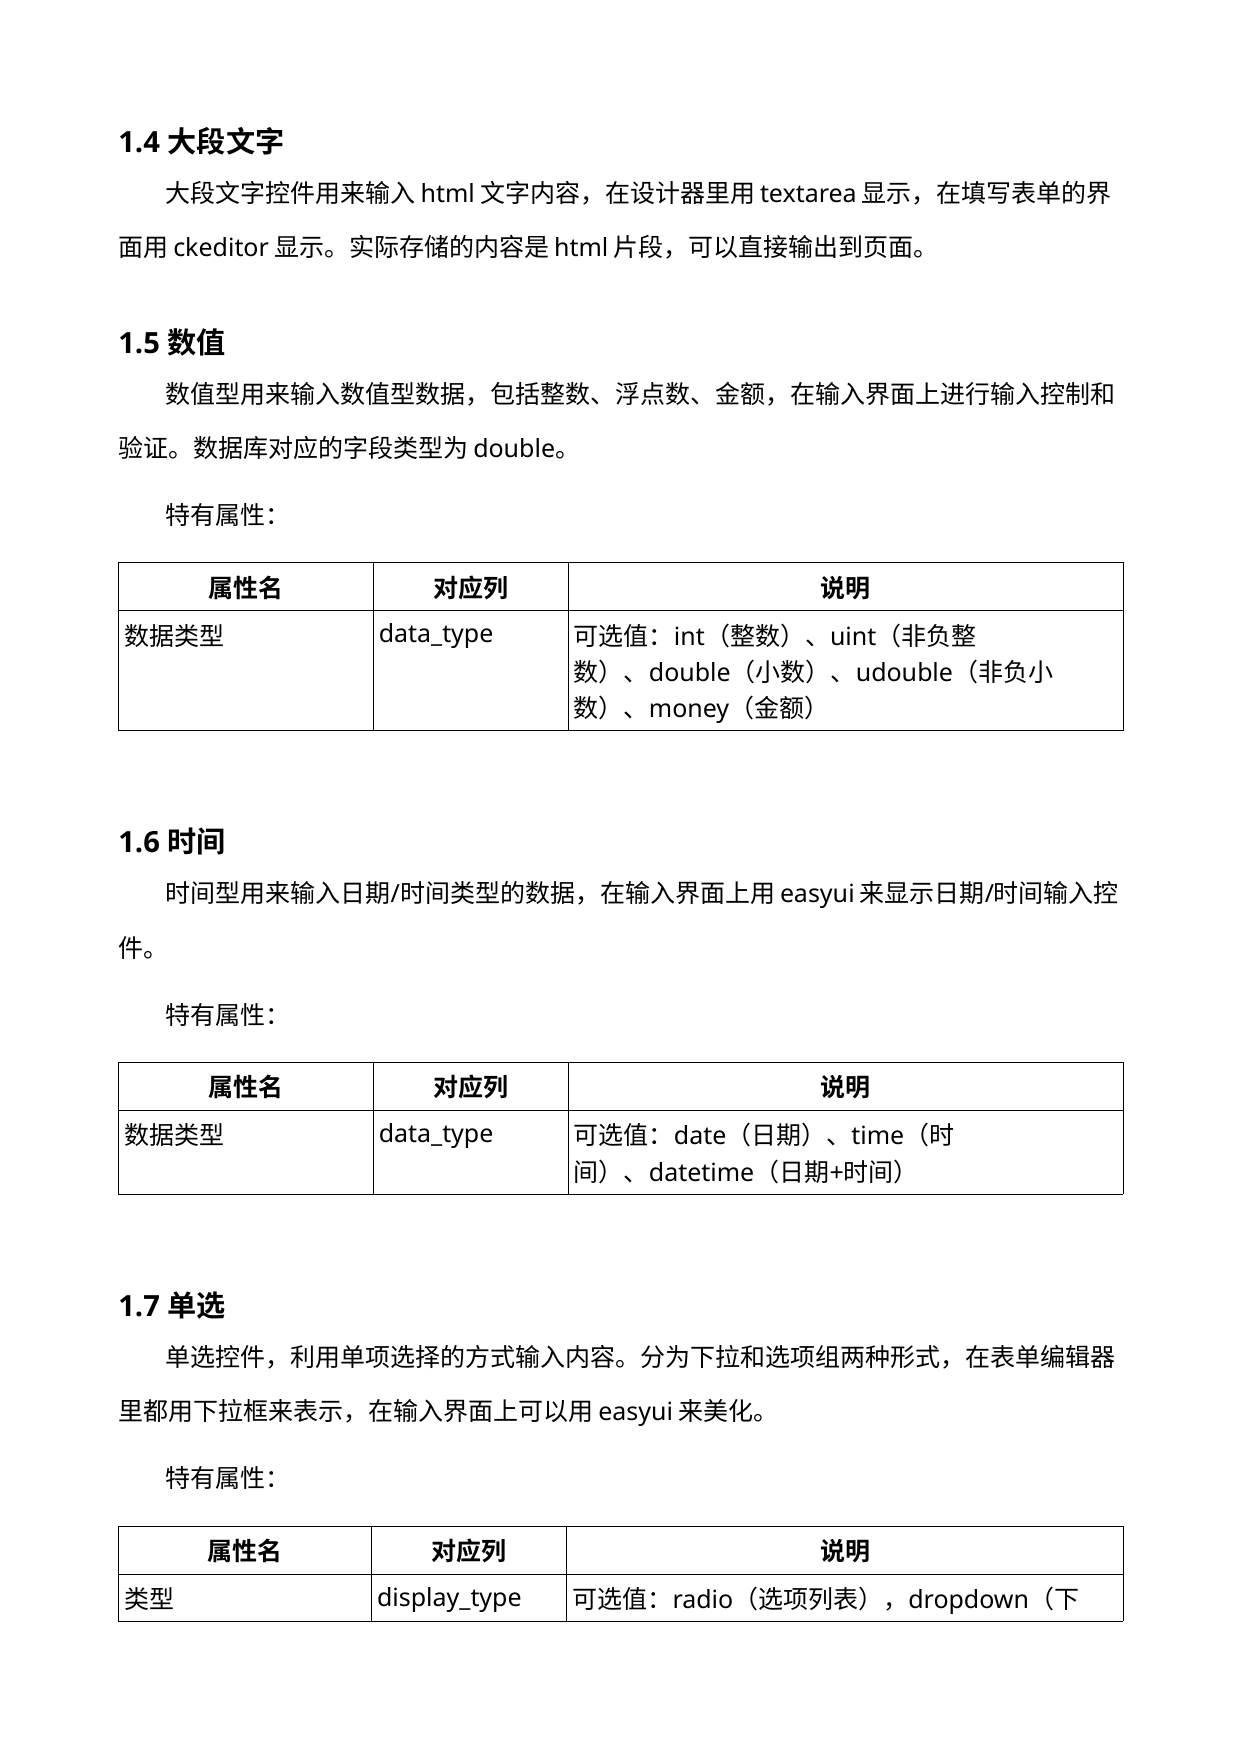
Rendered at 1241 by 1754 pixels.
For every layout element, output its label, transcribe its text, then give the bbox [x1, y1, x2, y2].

table_cell 可选值：date（日期）、time（时间）、datetime（日期+时间） [569, 1111, 1123, 1194]
table_cell 数据类型 [119, 1111, 373, 1194]
table_header 对应列 [372, 1527, 566, 1573]
subtitle 1.4 大段文字 [118, 118, 1122, 161]
table_cell data_type [374, 611, 568, 730]
table_header 属性名 [119, 1527, 371, 1573]
text 特有属性： [118, 495, 1122, 532]
table_header 说明 [569, 563, 1123, 610]
table_cell data_type [374, 1111, 568, 1194]
text 时间型用来输入日期/时间类型的数据，在输入界面上用easyui来显示日期/时间输入控件。 [118, 874, 1122, 964]
table_header 对应列 [374, 1063, 568, 1110]
table_cell 数据类型 [119, 611, 373, 730]
subtitle 1.6 时间 [118, 819, 1122, 861]
table_cell display_type [372, 1575, 566, 1621]
text 数值型用来输入数值型数据，包括整数、浮点数、金额，在输入界面上进行输入控制和验证。数据库对应的字段类型为double。 [118, 374, 1122, 465]
table_cell 类型 [119, 1575, 371, 1621]
subtitle 1.5 数值 [118, 319, 1122, 362]
text 特有属性： [118, 995, 1122, 1031]
table_header 对应列 [374, 563, 568, 610]
table_cell 可选值：radio（选项列表），dropdown（下 [567, 1575, 1123, 1621]
table_cell 可选值：int（整数）、uint（非负整数）、double（小数）、udouble（非负小数）、money（金额） [569, 611, 1123, 730]
text 特有属性： [118, 1459, 1122, 1495]
text 大段文字控件用来输入html文字内容，在设计器里用textarea显示，在填写表单的界面用ckeditor显示。实际存储的内容是html片段，可以直接输出到页面。 [118, 173, 1122, 264]
table_header 说明 [567, 1527, 1123, 1573]
table_header 属性名 [119, 1063, 373, 1110]
table_header 属性名 [119, 563, 373, 610]
table_header 说明 [569, 1063, 1123, 1110]
text 单选控件，利用单项选择的方式输入内容。分为下拉和选项组两种形式，在表单编辑器里都用下拉框来表示，在输入界面上可以用easyui来美化。 [118, 1337, 1122, 1428]
subtitle 1.7 单选 [118, 1283, 1122, 1325]
